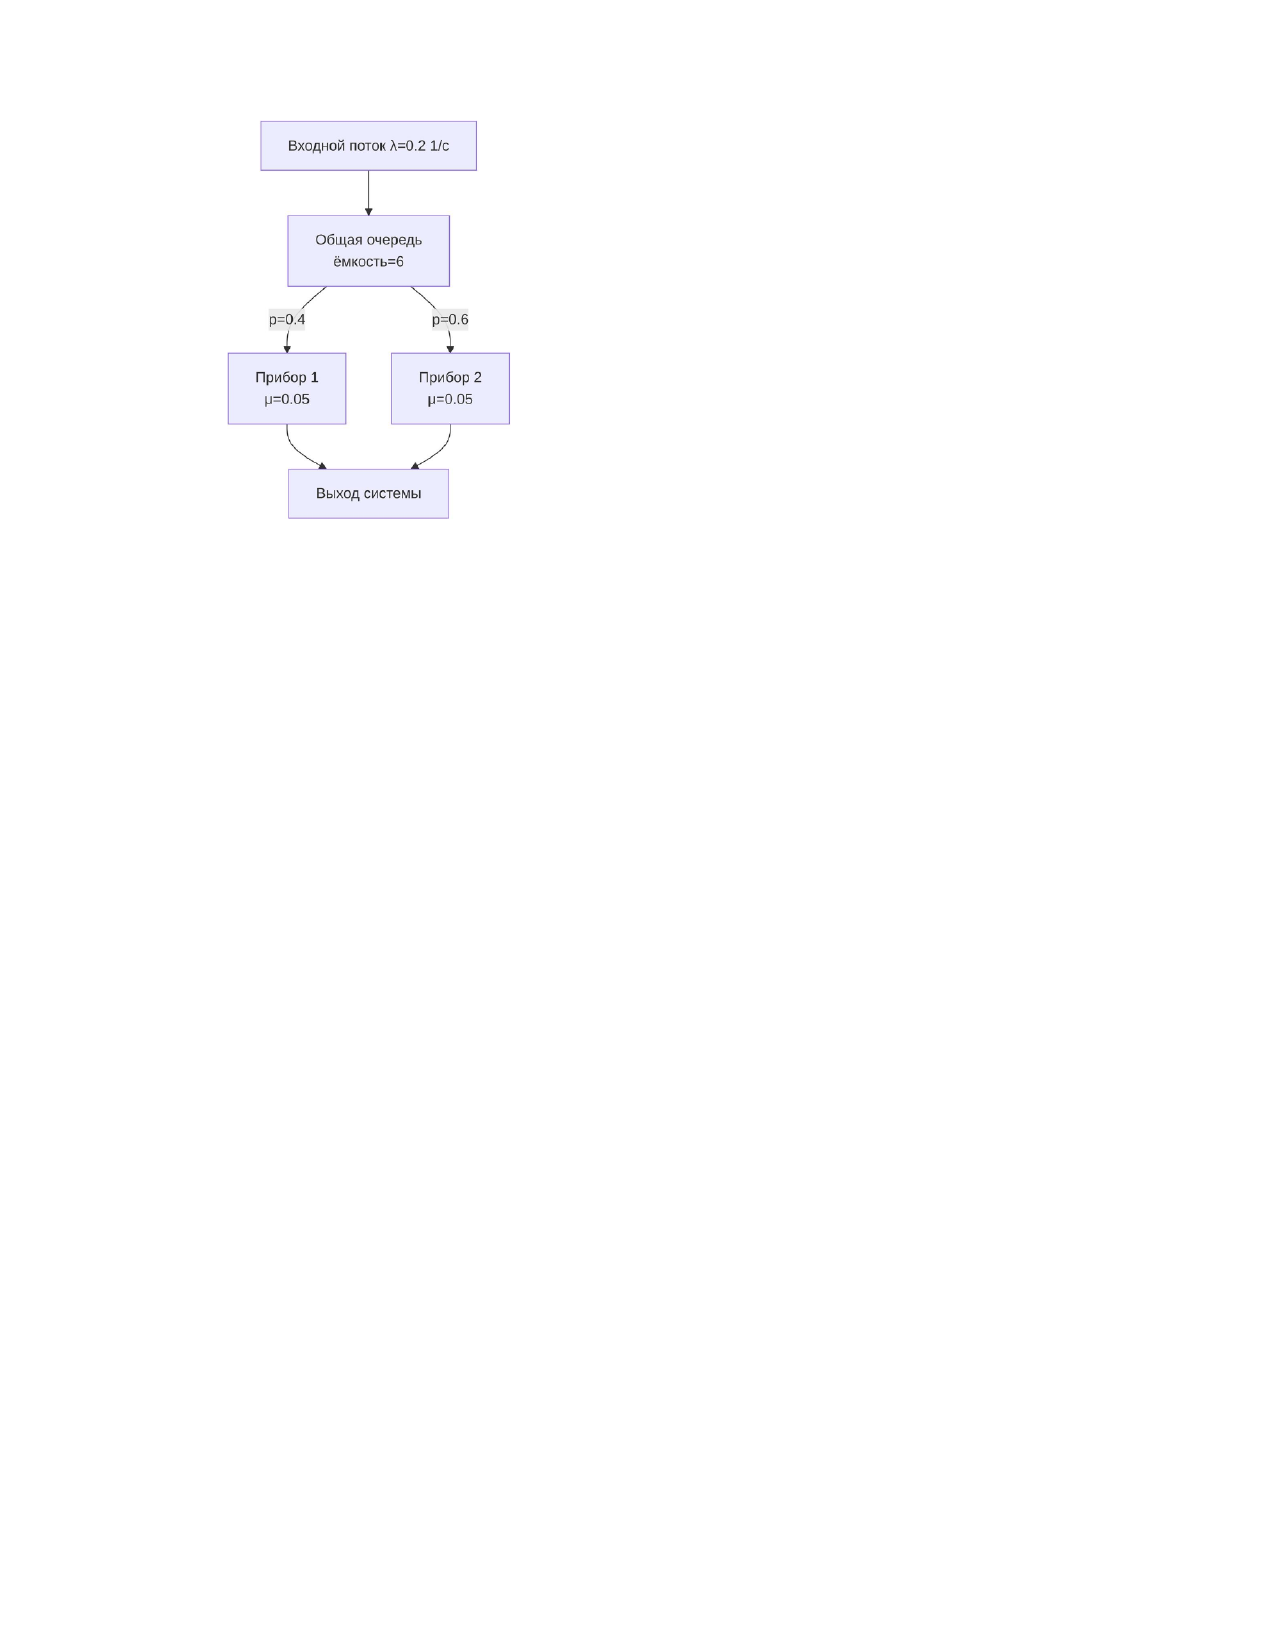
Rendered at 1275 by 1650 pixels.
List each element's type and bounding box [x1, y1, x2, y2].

picture [202, 106, 542, 524]
